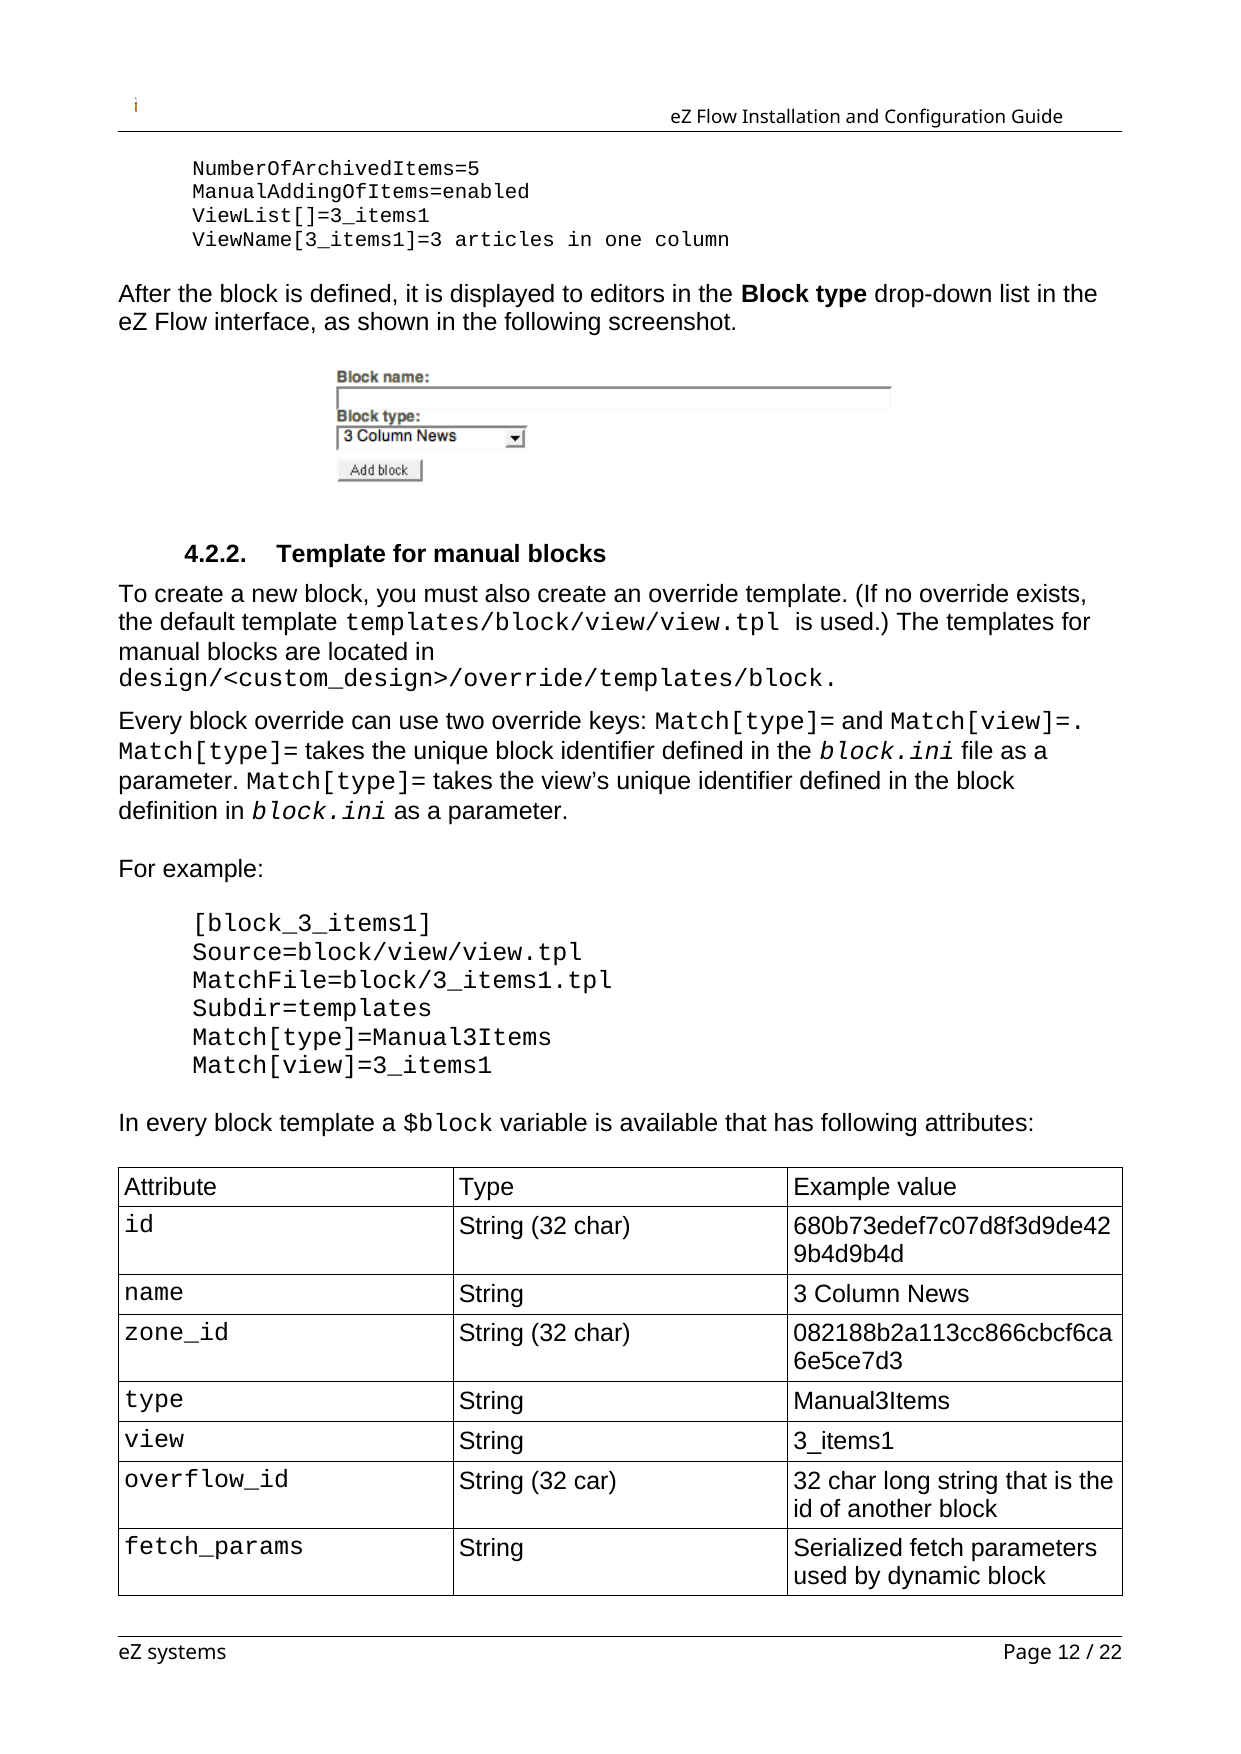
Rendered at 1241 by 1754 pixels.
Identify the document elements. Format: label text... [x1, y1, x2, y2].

table_cell name [119, 1275, 453, 1313]
table_cell Serialized fetch parameters used by dynamic block [788, 1529, 1122, 1595]
table_cell id [119, 1207, 453, 1273]
picture [330, 363, 910, 487]
table_cell String (32 car) [454, 1462, 787, 1528]
text Match[type]=Manual3Items [118, 1024, 1122, 1052]
table_cell 32 char long string that is the id of another block [788, 1462, 1122, 1528]
table_cell 082188b2a113cc866cbcf6ca6e5ce7d3 [788, 1315, 1122, 1381]
table_header Example value [788, 1168, 1122, 1206]
text After the block is defined, it is displayed to editors in the Block type drop-down list in the eZ Flow interface, as shown in the following screenshot. [118, 280, 1122, 336]
table_cell overflow_id [119, 1462, 453, 1528]
table_cell Manual3Items [788, 1382, 1122, 1421]
text Match[view]=3_items1 [118, 1052, 1122, 1081]
table_cell 680b73edef7c07d8f3d9de429b4d9b4d [788, 1207, 1122, 1273]
text ManualAddingOfItems=enabled [192, 181, 1122, 205]
table_header Attribute [119, 1168, 453, 1206]
table_cell String [454, 1275, 787, 1313]
text NumberOfArchivedItems=5 [192, 158, 1122, 181]
table_cell String [454, 1382, 787, 1421]
text Source=block/view/view.tpl [118, 939, 1122, 967]
text For example: [118, 855, 1122, 883]
text To create a new block, you must also create an override template. (If no override exists, the default template templates/block/view/view.tpl is used.) The templates for manual blocks are located in design/<custom_design>/override/templates/block. [118, 580, 1122, 694]
table_cell String [454, 1422, 787, 1461]
table_cell 3 Column News [788, 1275, 1122, 1313]
text ViewName[3_items1]=3 articles in one column [192, 229, 1122, 252]
text In every block template a $block variable is available that has following attributes: [118, 1109, 1122, 1139]
table_cell String (32 char) [454, 1207, 787, 1273]
table_cell type [119, 1382, 453, 1421]
text ViewList[]=3_items1 [192, 205, 1122, 229]
table_cell fetch_params [119, 1529, 453, 1595]
subtitle Template for manual blocks [177, 539, 1122, 567]
text MatchFile=block/3_items1.tpl [118, 967, 1122, 996]
table_cell String [454, 1529, 787, 1595]
text [block_3_items1] [118, 911, 1122, 939]
table_cell 3_items1 [788, 1422, 1122, 1461]
table_header Type [454, 1168, 787, 1206]
text Every block override can use two override keys: Match[type]= and Match[view]=. Match[type]= takes the unique block identifier defined in the block.ini file as a parameter. Match[type]= takes the view’s unique identifier defined in the block definition in block.ini as a parameter. [118, 707, 1122, 827]
table_cell view [119, 1422, 453, 1461]
table_cell zone_id [119, 1315, 453, 1381]
text Subdir=templates [118, 996, 1122, 1024]
table_cell String (32 char) [454, 1315, 787, 1381]
